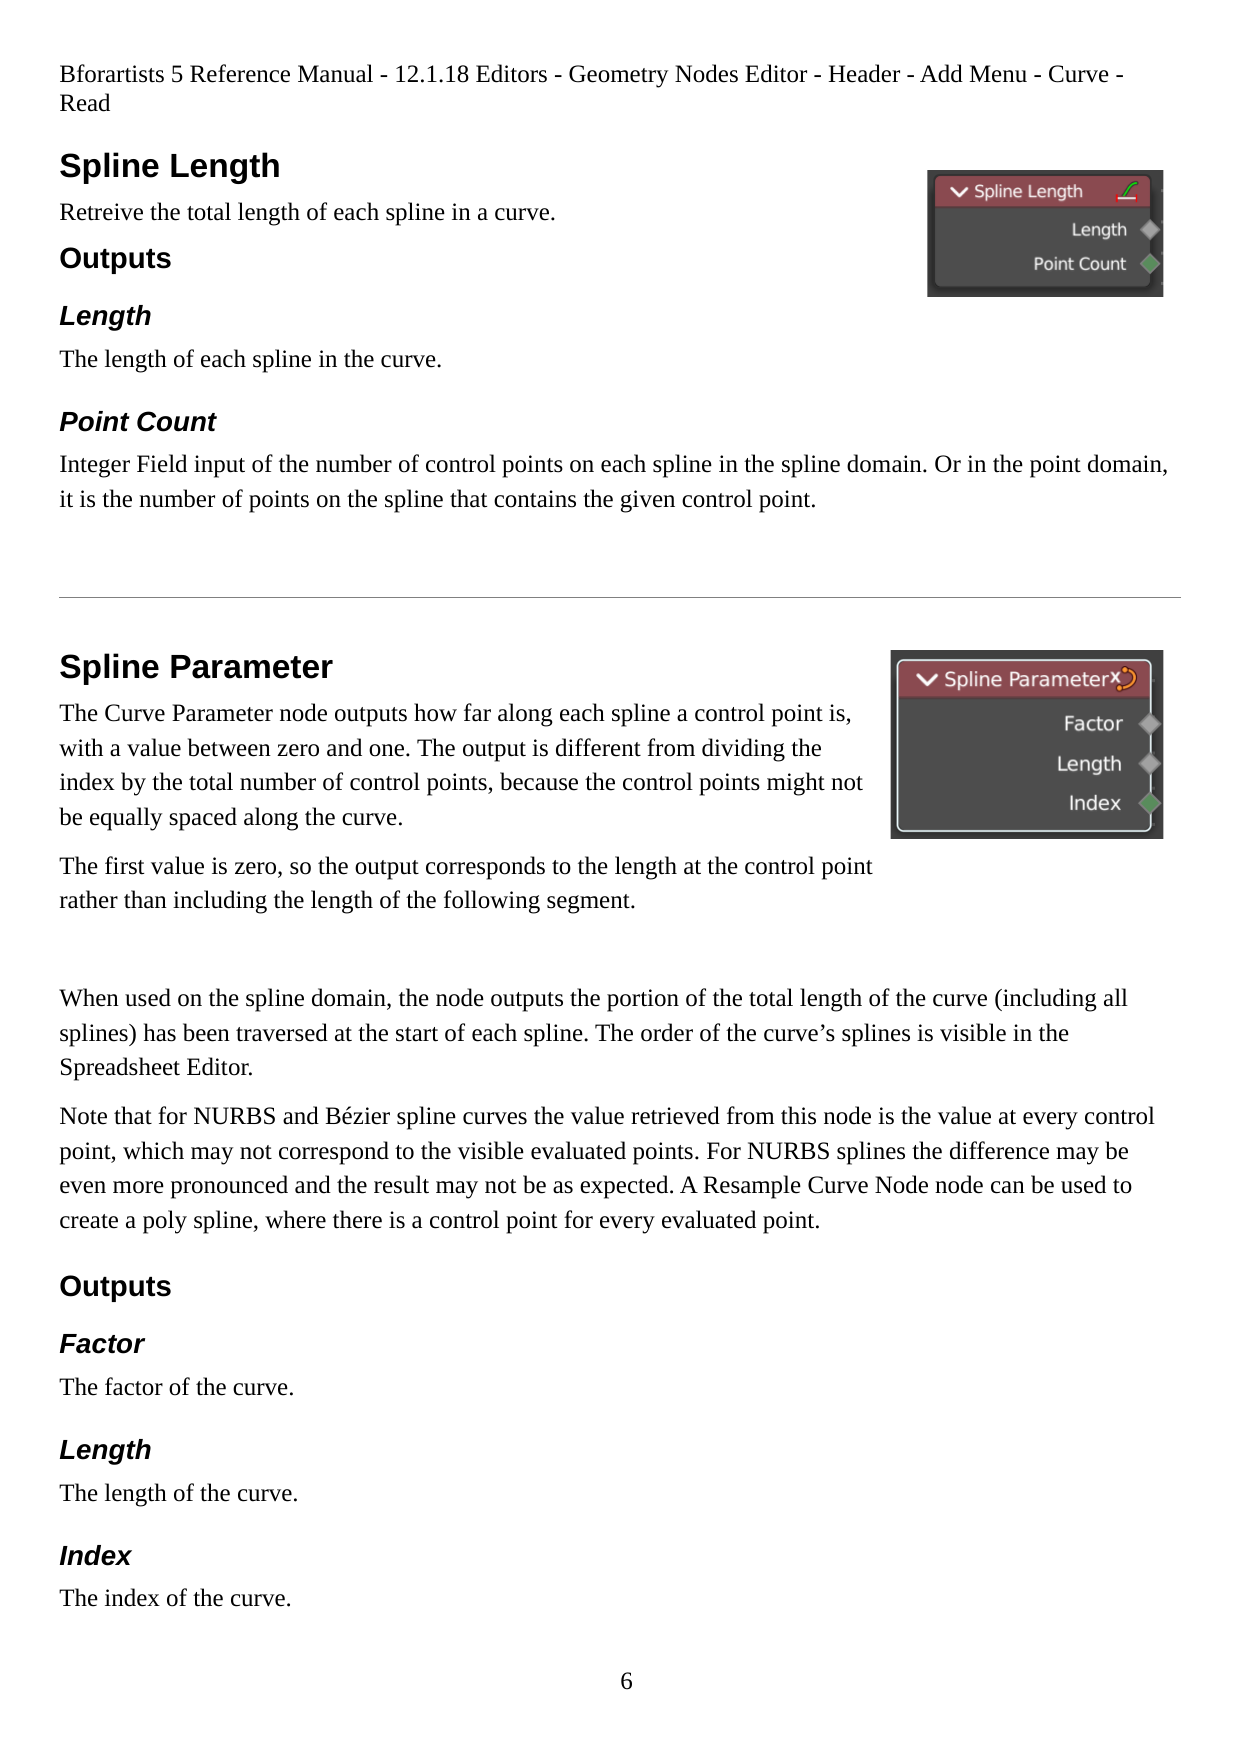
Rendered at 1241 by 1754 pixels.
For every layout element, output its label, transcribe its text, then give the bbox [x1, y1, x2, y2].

subtitle Factor [59, 1327, 1181, 1359]
text The factor of the curve. [59, 1372, 1181, 1400]
text The first value is zero, so the output corresponds to the length at the control point rather than including the length of the following segment. [59, 851, 1181, 914]
subtitle Length [59, 299, 1181, 331]
text The length of the curve. [59, 1478, 1181, 1506]
subtitle Outputs [59, 241, 927, 274]
subtitle Spline Parameter [59, 647, 1181, 686]
text When used on the spline domain, the node outputs the portion of the total length of the curve (including all splines) has been traversed at the start of each spline. The order of the curve’s splines is visible in the Spreadsheet Editor. [59, 983, 1181, 1081]
text The Curve Parameter node outputs how far along each spline a control point is, with a value between zero and one. The output is different from dividing the index by the total number of control points, because the control points might not be equally spaced along the curve. [59, 698, 890, 831]
text Note that for NURBS and Bézier spline curves the value retrieved from this node is the value at every control point, which may not correspond to the visible evaluated points. For NURBS splines the difference may be even more pronounced and the result may not be as expected. A Resample Curve Node node can be used to create a poly spline, where there is a control point for every evaluated point. [59, 1101, 1181, 1234]
picture [890, 650, 1164, 839]
subtitle [1164, 241, 1181, 274]
subtitle Outputs [59, 1268, 1181, 1302]
subtitle Point Count [59, 405, 1181, 437]
text The length of each spline in the curve. [59, 344, 1181, 372]
text Integer Field input of the number of control points on each spline in the spline domain. Or in the point domain, it is the number of points on the spline that contains the given control point. [59, 449, 1181, 513]
text The index of the curve. [59, 1583, 1181, 1612]
subtitle Spline Length [59, 146, 1181, 185]
subtitle Length [59, 1433, 1181, 1465]
picture [927, 170, 1164, 297]
text Retreive the total length of each spline in a curve. [59, 197, 927, 226]
subtitle Index [59, 1539, 1181, 1571]
